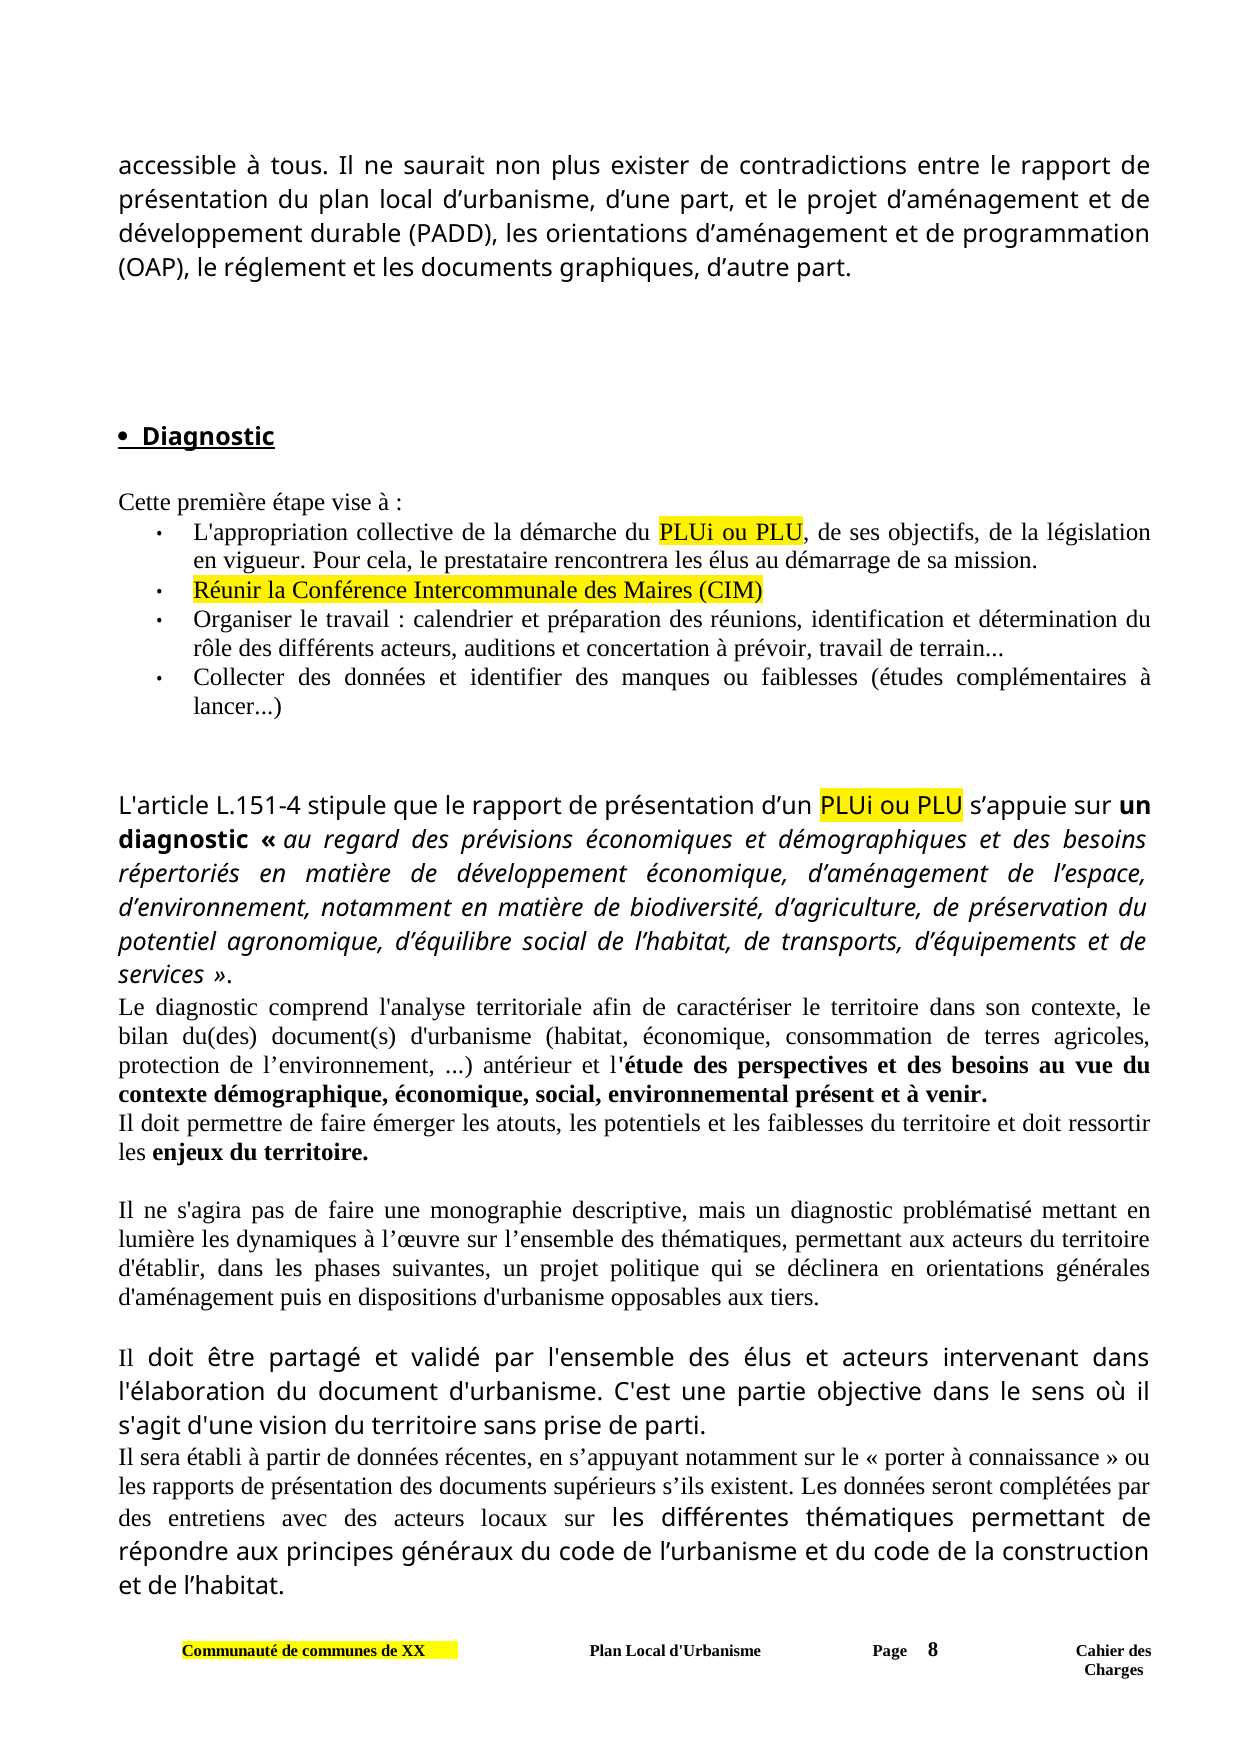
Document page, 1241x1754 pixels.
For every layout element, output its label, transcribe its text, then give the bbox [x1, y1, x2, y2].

text Il sera établi à partir de données récentes, en s’appuyant notamment sur le « porter à connaissance » ou les rapports de présentation des documents supérieurs s’ils existent. Les données seront complétées par des entretiens avec des acteurs locaux sur les différentes thématiques permettant de répondre aux principes généraux du code de l’urbanisme et du code de la construction et de l’habitat. [118, 1442, 1152, 1602]
text Il ne s'agira pas de faire une monographie descriptive, mais un diagnostic problématisé mettant en lumière les dynamiques à l’œuvre sur l’ensemble des thématiques, permettant aux acteurs du territoire d'établir, dans les phases suivantes, un projet politique qui se déclinera en orientations générales d'aménagement puis en dispositions d'urbanisme opposables aux tiers. [118, 1195, 1152, 1311]
text Il doit permettre de faire émerger les atouts, les potentiels et les faiblesses du territoire et doit ressortir les enjeux du territoire. [118, 1108, 1152, 1166]
list Organiser le travail : calendrier et préparation des réunions, identification et détermination du rôle des différents acteurs, auditions et concertation à prévoir, travail de terrain... [156, 603, 1152, 662]
text · Diagnostic [118, 419, 1152, 453]
text Le diagnostic comprend l'analyse territoriale afin de caractériser le territoire dans son contexte, le bilan du(des) document(s) d'urbanisme (habitat, économique, consommation de terres agricoles, protection de l’environnement, ...) antérieur et l'étude des perspectives et des besoins au vue du contexte démographique, économique, social, environnemental présent et à venir. [118, 991, 1152, 1108]
text accessible à tous. Il ne saurait non plus exister de contradictions entre le rapport de présentation du plan local d’urbanisme, d’une part, et le projet d’aménagement et de développement durable (PADD), les orientations d’aménagement et de programmation (OAP), le réglement et les documents graphiques, d’autre part. [118, 148, 1152, 283]
text Cette première étape vise à : [118, 487, 1152, 516]
text Il doit être partagé et validé par l'ensemble des élus et acteurs intervenant dans l'élaboration du document d'urbanisme. C'est une partie objective dans le sens où il s'agit d'une vision du territoire sans prise de parti. [118, 1340, 1152, 1442]
list Collecter des données et identifier des manques ou faiblesses (études complémentaires à lancer...) [156, 662, 1152, 720]
text L'article L.151-4 stipule que le rapport de présentation d’un PLUi ou PLU s’appuie sur un diagnostic « au regard des prévisions économiques et démographiques et des besoins répertoriés en matière de développement économique, d’aménagement de l’espace, d’environnement, notamment en matière de biodiversité, d’agriculture, de préservation du potentiel agronomique, d’équilibre social de l’habitat, de transports, d’équipements et de services ». [118, 788, 1152, 991]
list L'appropriation collective de la démarche du PLUi ou PLU, de ses objectifs, de la législation en vigueur. Pour cela, le prestataire rencontrera les élus au démarrage de sa mission. [156, 516, 1152, 574]
list Réunir la Conférence Intercommunale des Maires (CIM) [156, 574, 1152, 603]
